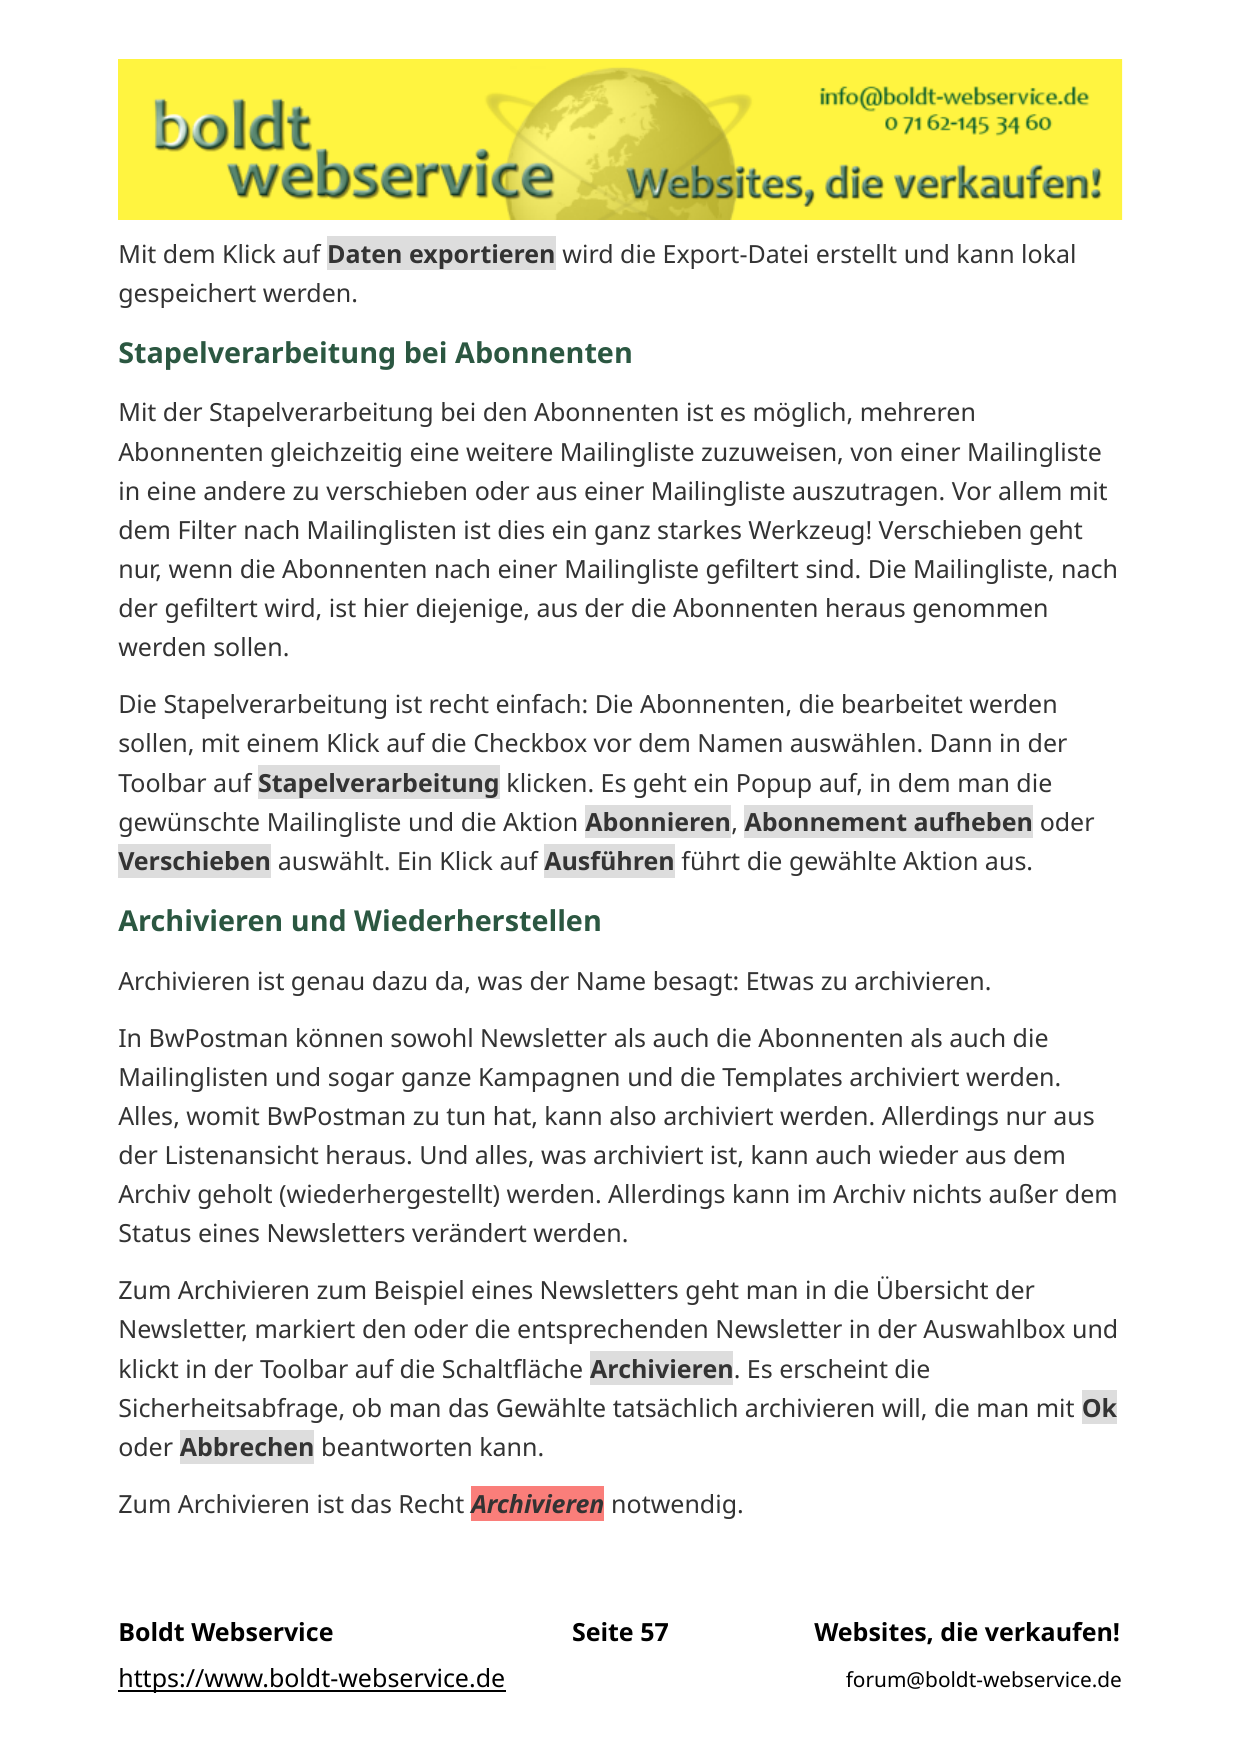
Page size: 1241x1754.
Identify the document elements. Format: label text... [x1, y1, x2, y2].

text Archivieren ist genau dazu da, was der Name besagt: Etwas zu archivieren. [118, 963, 1122, 997]
text Mit der Stapelverarbeitung bei den Abonnenten ist es möglich, mehreren Abonnenten gleichzeitig eine weitere Mailingliste zuzuweisen, von einer Mailingliste in eine andere zu verschieben oder aus einer Mailingliste auszutragen. Vor allem mit dem Filter nach Mailinglisten ist dies ein ganz starkes Werkzeug! Verschieben geht nur, wenn die Abonnenten nach einer Mailingliste gefiltert sind. Die Mailingliste, nach der gefiltert wird, ist hier diejenige, aus der die Abonnenten heraus genommen werden sollen. [118, 395, 1122, 664]
picture [118, 59, 1123, 220]
text Zum Archivieren ist das Recht Archivieren notwendig. [118, 1486, 471, 1521]
text In BwPostman können sowohl Newsletter als auch die Abonnenten als auch die Mailinglisten und sogar ganze Kampagnen und die Templates archiviert werden. Alles, womit BwPostman zu tun hat, kann also archiviert werden. Allerdings nur aus der Listenansicht heraus. Und alles, was archiviert ist, kann auch wieder aus dem Archiv geholt (wiederhergestellt) werden. Allerdings kann im Archiv nichts außer dem Status eines Newsletters verändert werden. [118, 1020, 1122, 1250]
text Mit dem Klick auf Daten exportieren wird die Export-Datei erstellt und kann lokal gespeichert werden. [118, 236, 1122, 309]
text Zum Archivieren ist das Recht Archivieren notwendig. [604, 1486, 1122, 1521]
text Zum Archivieren zum Beispiel eines Newsletters geht man in die Übersicht der Newsletter, markiert den oder die entsprechenden Newsletter in der Auswahlbox und klickt in der Toolbar auf die Schaltfläche Archivieren. Es erscheint die Sicherheitsabfrage, ob man das Gewählte tatsächlich archivieren will, die man mit Ok oder Abbrechen beantworten kann. [118, 1273, 1122, 1464]
subtitle Stapelverarbeitung bei Abonnenten [118, 332, 1122, 371]
subtitle Archivieren und Wiederherstellen [118, 901, 1122, 940]
text Die Stapelverarbeitung ist recht einfach: Die Abonnenten, die bearbeitet werden sollen, mit einem Klick auf die Checkbox vor dem Namen auswählen. Dann in der Toolbar auf Stapelverarbeitung klicken. Es geht ein Popup auf, in dem man die gewünschte Mailingliste und die Aktion Abonnieren, Abonnement aufheben oder Verschieben auswählt. Ein Klick auf Ausführen führt die gewählte Aktion aus. [118, 687, 1122, 878]
